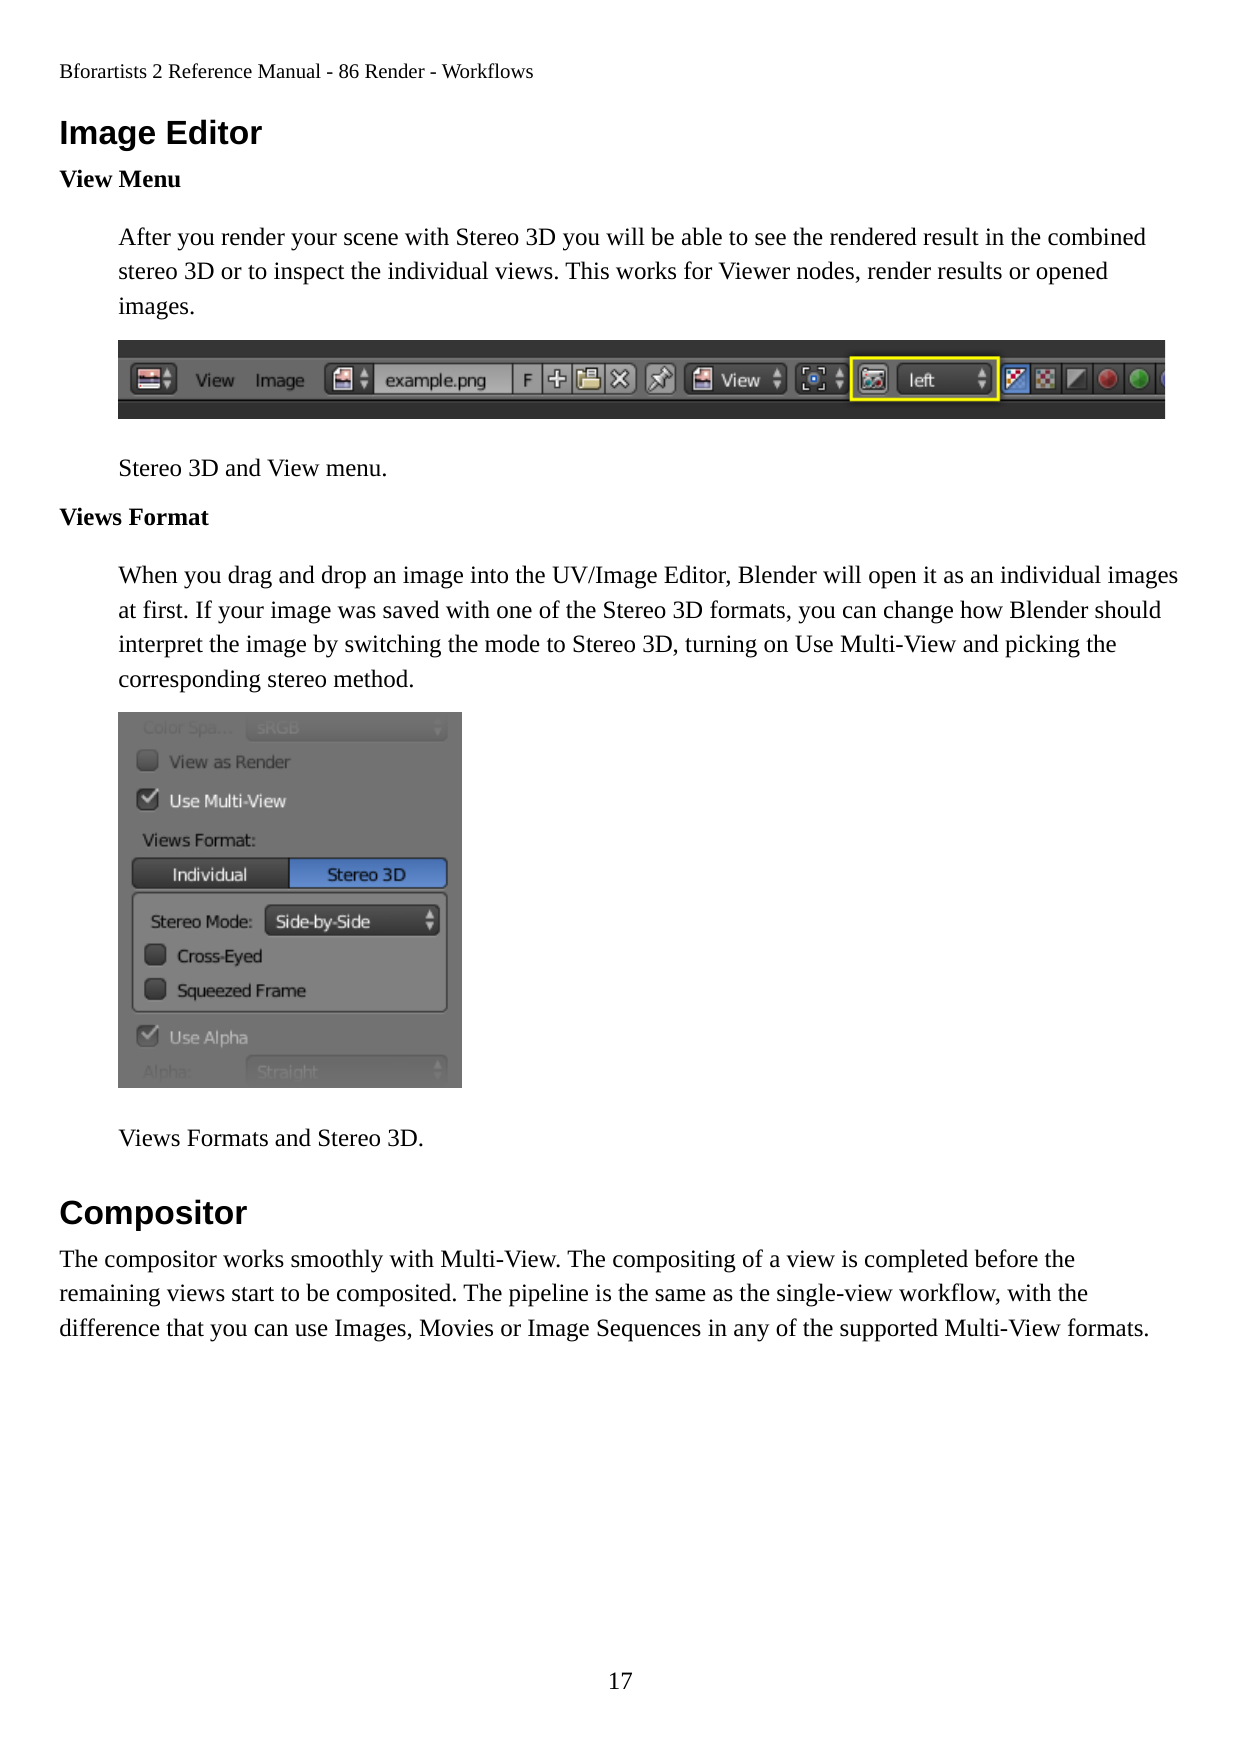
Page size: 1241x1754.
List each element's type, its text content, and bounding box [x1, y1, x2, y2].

picture [118, 712, 462, 1088]
subtitle Views Format [59, 502, 1181, 531]
text Views Formats and Stereo 3D. [118, 1123, 1181, 1151]
subtitle Compositor [59, 1193, 1181, 1231]
subtitle Image Editor [59, 113, 1181, 151]
text After you render your scene with Stereo 3D you will be able to see the rendered result in the combined stereo 3D or to inspect the individual views. This works for Viewer nodes, render results or opened images. [118, 222, 1181, 320]
text The compositor works smoothly with Multi-View. The compositing of a view is completed before the remaining views start to be composited. The pipeline is the same as the single-view workflow, with the difference that you can use Images, Movies or Image Sequences in any of the supported Multi-View formats. [59, 1244, 1181, 1341]
subtitle View Menu [59, 164, 1181, 192]
text When you drag and drop an image into the UV/Image Editor, Blender will open it as an individual images at first. If your image was saved with one of the Stereo 3D formats, you can change how Blender should interpret the image by switching the mode to Stereo 3D, turning on Use Multi-View and picking the corresponding stereo method. [118, 560, 1181, 692]
picture [118, 340, 1166, 419]
text Stereo 3D and View menu. [118, 453, 1181, 482]
